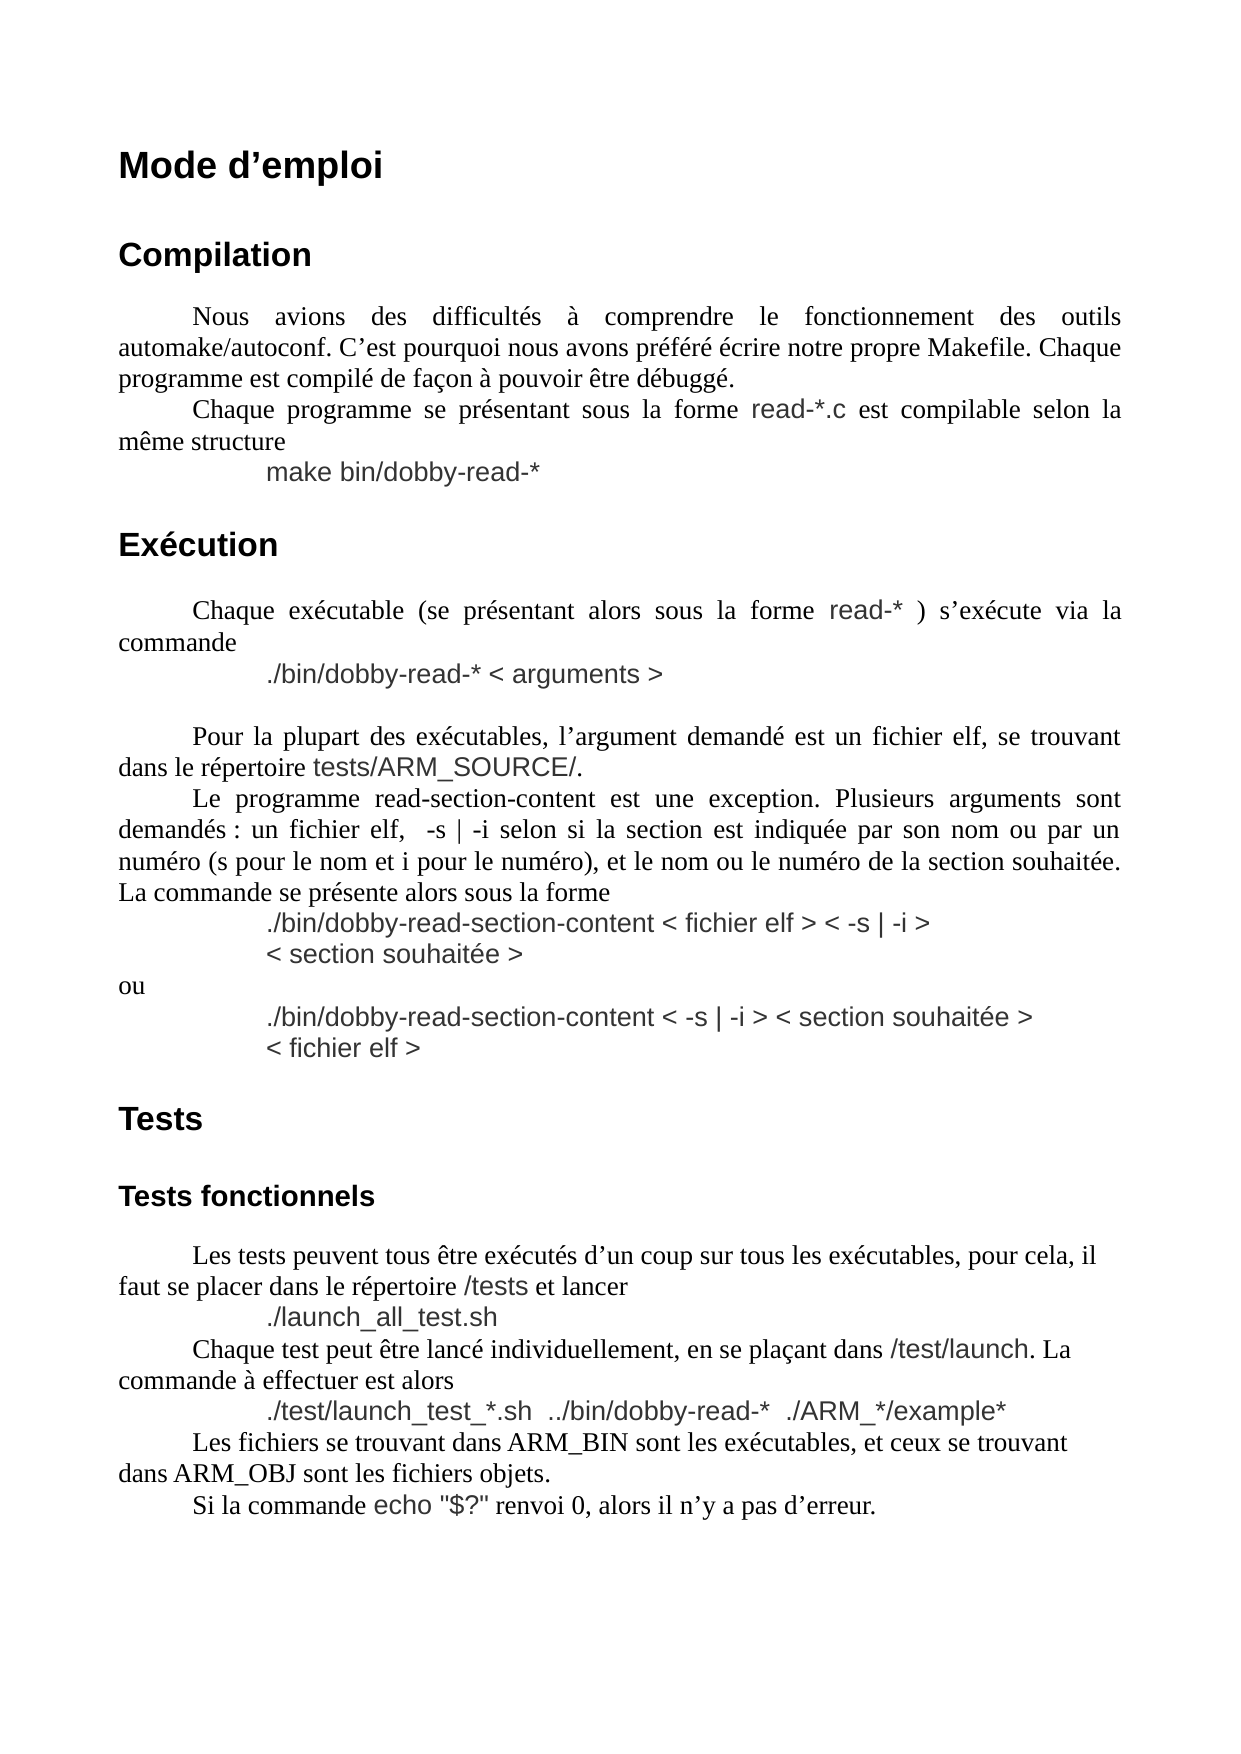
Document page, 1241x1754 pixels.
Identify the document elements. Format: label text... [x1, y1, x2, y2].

subtitle Compilation [118, 234, 1122, 273]
text ./launch_all_test.sh [118, 1301, 1122, 1333]
text Pour la plupart des exécutables, l’argument demandé est un fichier elf, se trouvant dans le répertoire tests/ARM_SOURCE/. [118, 720, 1122, 782]
text ./test/launch_test_*.sh ../bin/dobby-read-* ./ARM_*/example* [118, 1395, 1122, 1426]
text ./bin/dobby-read-* < arguments > [118, 658, 1122, 689]
text Chaque exécutable (se présentant alors sous la forme read-* ) s’exécute via la commande [118, 591, 1122, 658]
text Nous avions des difficultés à comprendre le fonctionnement des outils automake/autoconf. C’est pourquoi nous avons préféré écrire notre propre Makefile. Chaque programme est compilé de façon à pouvoir être débuggé. [118, 300, 1122, 393]
text ./bin/dobby-read-section-content < -s | -i > < section souhaitée > < fichier elf > [118, 1001, 1122, 1063]
text ./bin/dobby-read-section-content < fichier elf > < -s | -i > < section souhaitée > [118, 907, 1122, 969]
text make bin/dobby-read-* [118, 456, 1122, 487]
text Les tests peuvent tous être exécutés d’un coup sur tous les exécutables, pour cela, il faut se placer dans le répertoire /tests et lancer [118, 1239, 1122, 1301]
text Si la commande echo "$?" renvoi 0, alors il n’y a pas d’erreur. [118, 1489, 1122, 1520]
text Le programme read-section-content est une exception. Plusieurs arguments sont demandés : un fichier elf, -s | -i selon si la section est indiquée par son nom ou par un numéro (s pour le nom et i pour le numéro), et le nom ou le numéro de la section souhaitée. La commande se présente alors sous la forme [118, 782, 1122, 907]
subtitle Tests fonctionnels [118, 1178, 1122, 1212]
subtitle Exécution [118, 525, 1122, 564]
text Les fichiers se trouvant dans ARM_BIN sont les exécutables, et ceux se trouvant dans ARM_OBJ sont les fichiers objets. [118, 1426, 1122, 1489]
text Chaque test peut être lancé individuellement, en se plaçant dans /test/launch. La commande à effectuer est alors [118, 1333, 1122, 1395]
text ou [118, 969, 1122, 1001]
subtitle Tests [118, 1098, 1122, 1137]
text Chaque programme se présentant sous la forme read-*.c est compilable selon la même structure [118, 393, 1122, 456]
subtitle Mode d’emploi [118, 143, 1122, 187]
